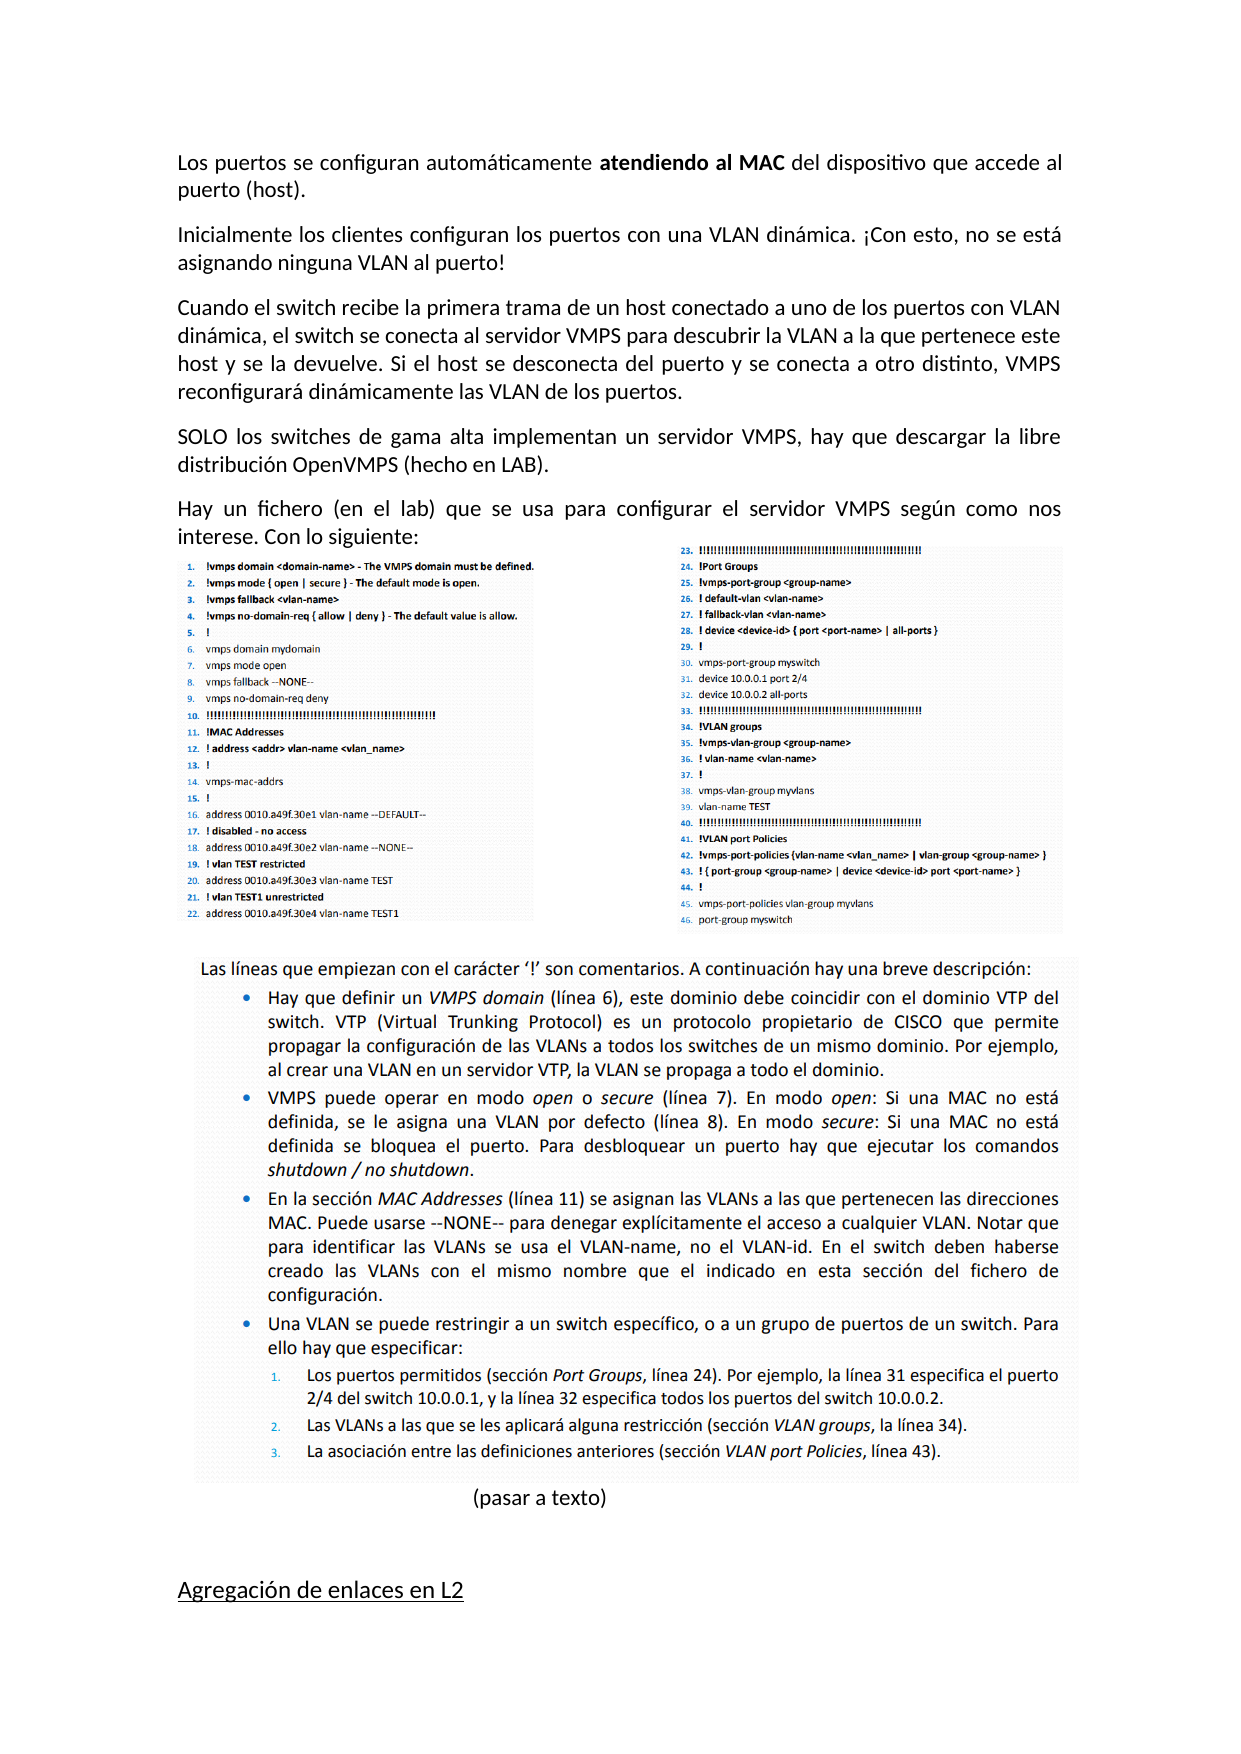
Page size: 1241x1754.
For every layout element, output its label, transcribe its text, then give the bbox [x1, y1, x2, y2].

text Hay un fichero (en el lab) que se usa para configurar el servidor VMPS según como nos interese. Con lo siguiente: [177, 494, 1063, 551]
text [398, 940, 1063, 957]
text Agregación de enlaces en L2 [177, 1574, 1063, 1605]
text Inicialmente los clientes configuran los puertos con una VLAN dinámica. ¡Con esto, no se está asignando ninguna VLAN al puerto! [177, 220, 1063, 276]
text (pasar a texto) [398, 1483, 1063, 1511]
text Los puertos se configuran automáticamente atendiendo al MAC del dispositivo que accede al puerto (host). [177, 148, 1063, 204]
text SOLO los switches de gama alta implementan un servidor VMPS, hay que descargar la libre distribución OpenVMPS (hecho en LAB). [177, 422, 1063, 478]
text Cuando el switch recibe la primera trama de un host conectado a uno de los puertos con VLAN dinámica, el switch se conecta al servidor VMPS para descubrir la VLAN a la que pertenece este host y se la devuelve. Si el host se desconecta del puerto y se conecta a otro distinto, VMPS reconfigurará dinámicamente las VLAN de los puertos. [177, 293, 1063, 405]
